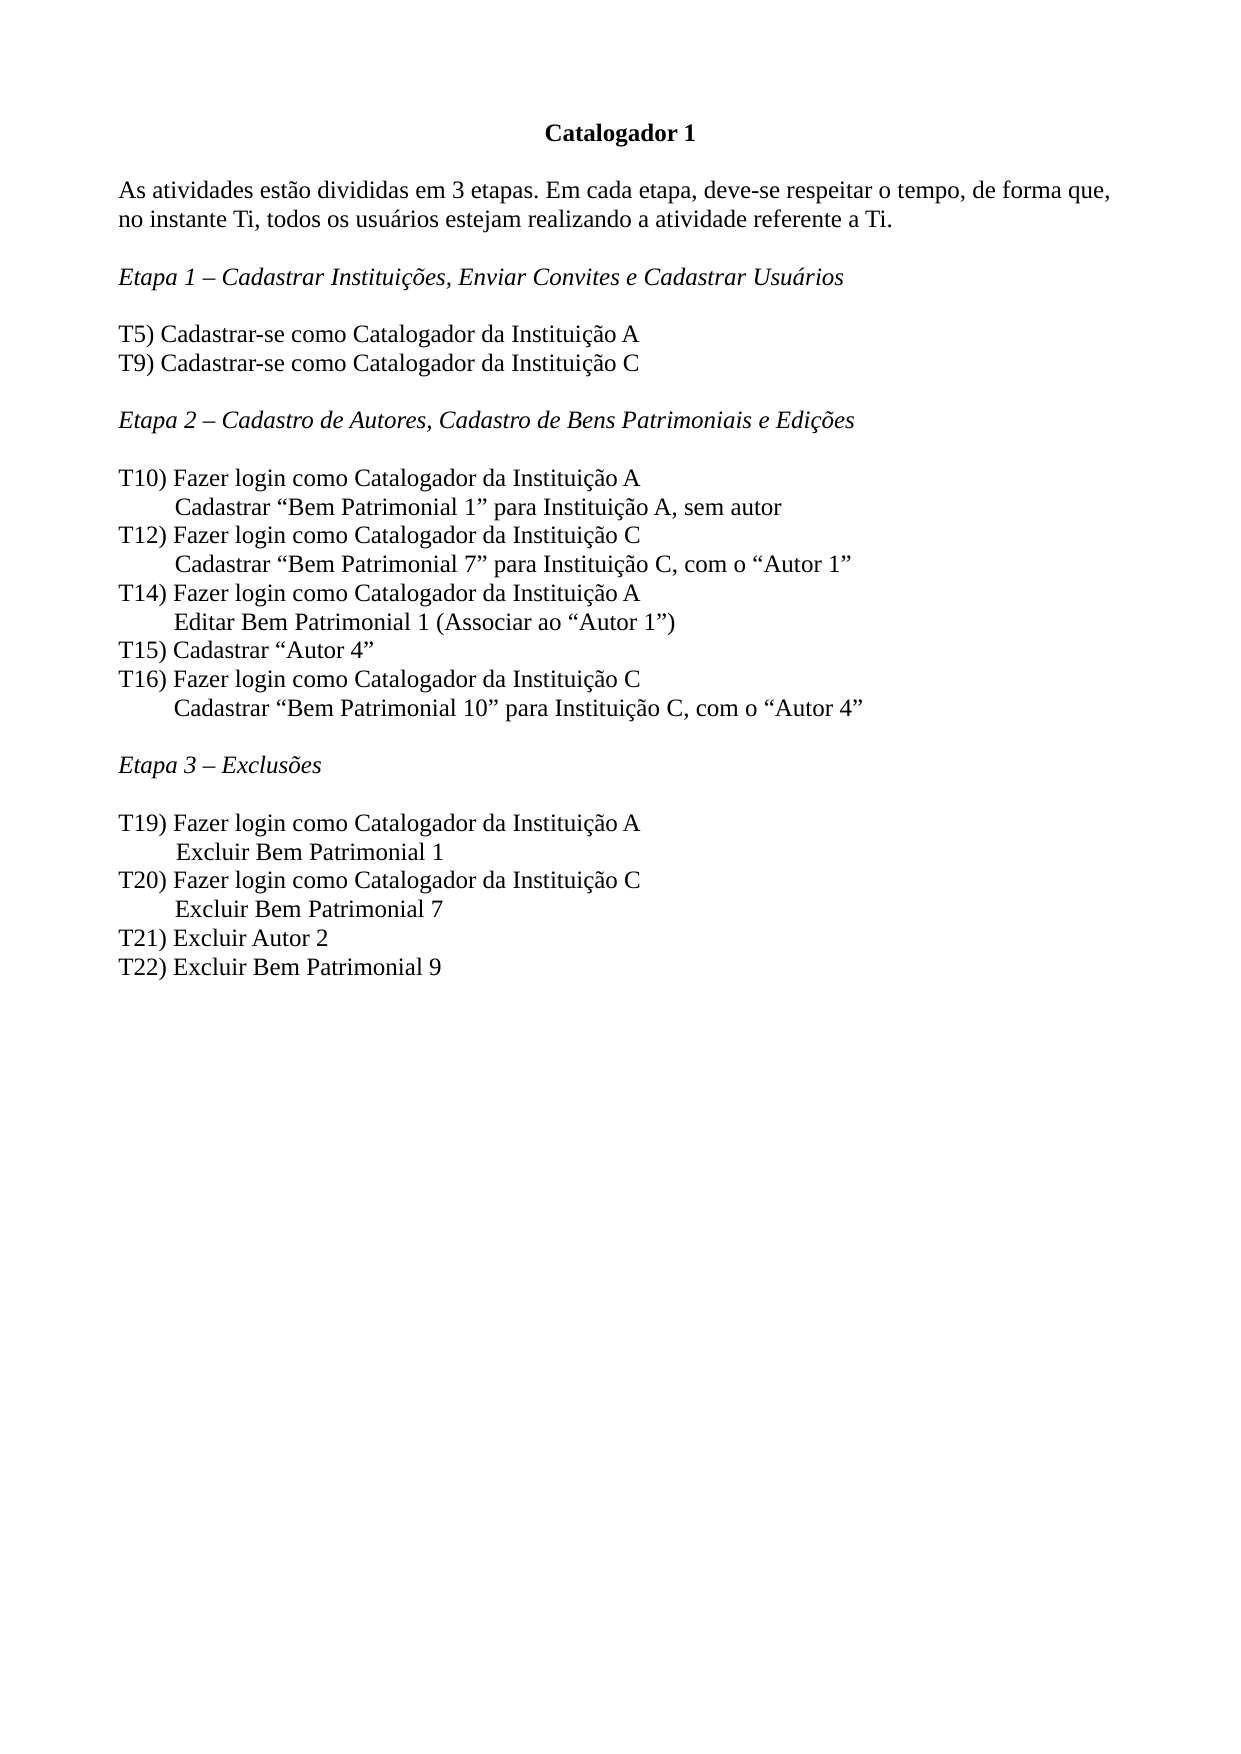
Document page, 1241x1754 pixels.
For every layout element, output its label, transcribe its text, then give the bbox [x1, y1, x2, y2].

text Catalogador 1 [118, 118, 1122, 147]
text T19) Fazer login como Catalogador da Instituição A [118, 808, 1122, 837]
text Cadastrar “Bem Patrimonial 1” para Instituição A, sem autor [174, 492, 1122, 521]
text T9) Cadastrar-se como Catalogador da Instituição C [118, 348, 1122, 377]
text Etapa 2 – Cadastro de Autores, Cadastro de Bens Patrimoniais e Edições [118, 406, 1122, 434]
text As atividades estão divididas em 3 etapas. Em cada etapa, deve-se respeitar o tempo, de forma que, no instante Ti, todos os usuários estejam realizando a atividade referente a Ti. [118, 176, 1122, 233]
text T14) Fazer login como Catalogador da Instituição A [118, 578, 1122, 607]
text Etapa 3 – Exclusões [118, 751, 1122, 779]
text Cadastrar “Bem Patrimonial 10” para Instituição C, com o “Autor 4” [173, 693, 1122, 722]
text T5) Cadastrar-se como Catalogador da Instituição A [118, 319, 1122, 348]
text Etapa 1 – Cadastrar Instituições, Enviar Convites e Cadastrar Usuários [118, 262, 1122, 291]
text Cadastrar “Bem Patrimonial 7” para Instituição C, com o “Autor 1” [174, 549, 1122, 578]
text T15) Cadastrar “Autor 4” [118, 636, 1122, 664]
text T22) Excluir Bem Patrimonial 9 [118, 952, 1122, 981]
text T21) Excluir Autor 2 [118, 923, 1122, 952]
text T10) Fazer login como Catalogador da Instituição A [118, 463, 1122, 492]
text T12) Fazer login como Catalogador da Instituição C [118, 521, 1122, 549]
text T20) Fazer login como Catalogador da Instituição C [118, 866, 1122, 894]
text Editar Bem Patrimonial 1 (Associar ao “Autor 1”) [173, 607, 1122, 636]
text Excluir Bem Patrimonial 1 [176, 837, 1122, 866]
text T16) Fazer login como Catalogador da Instituição C [118, 664, 1122, 693]
text Excluir Bem Patrimonial 7 [174, 894, 1122, 923]
